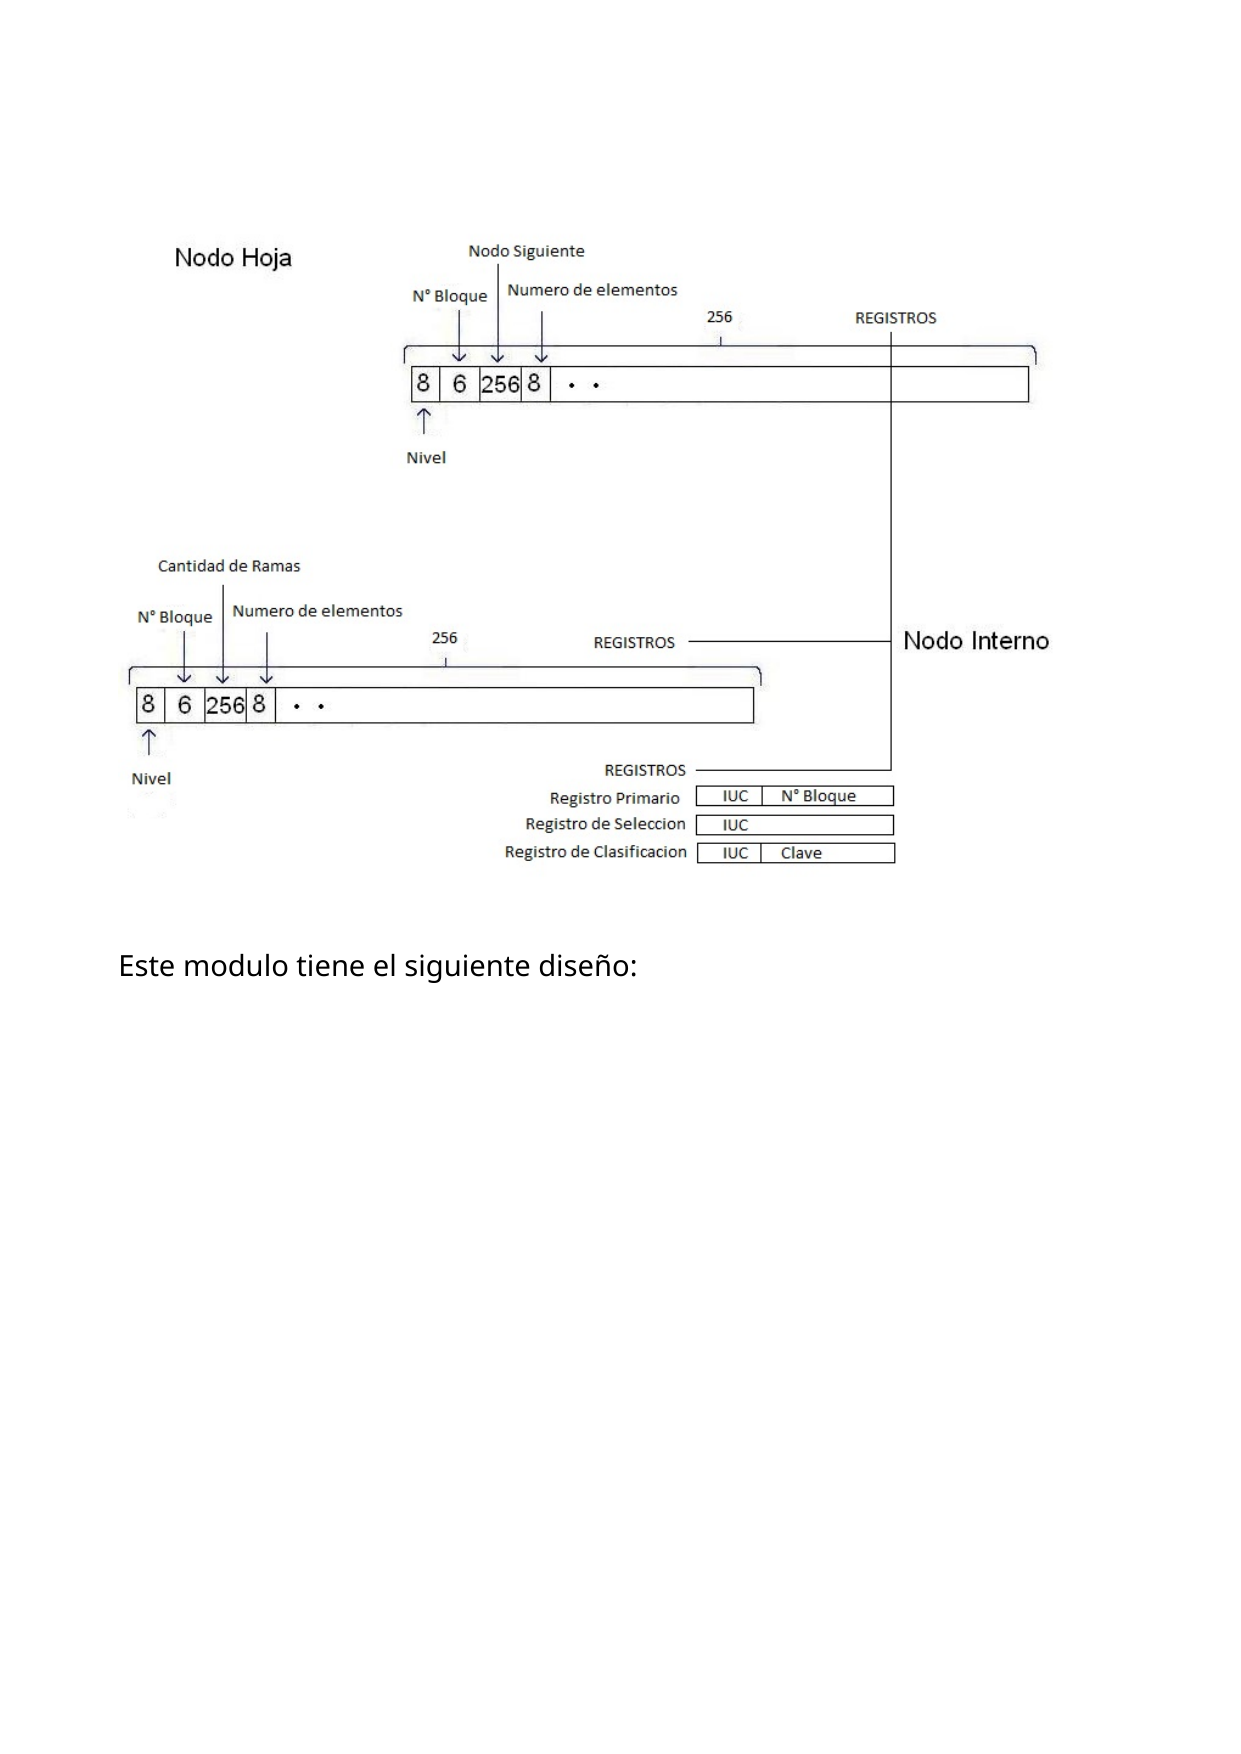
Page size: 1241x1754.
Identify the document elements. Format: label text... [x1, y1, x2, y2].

picture [118, 118, 1123, 906]
text Este modulo tiene el siguiente diseño: [118, 945, 1122, 985]
